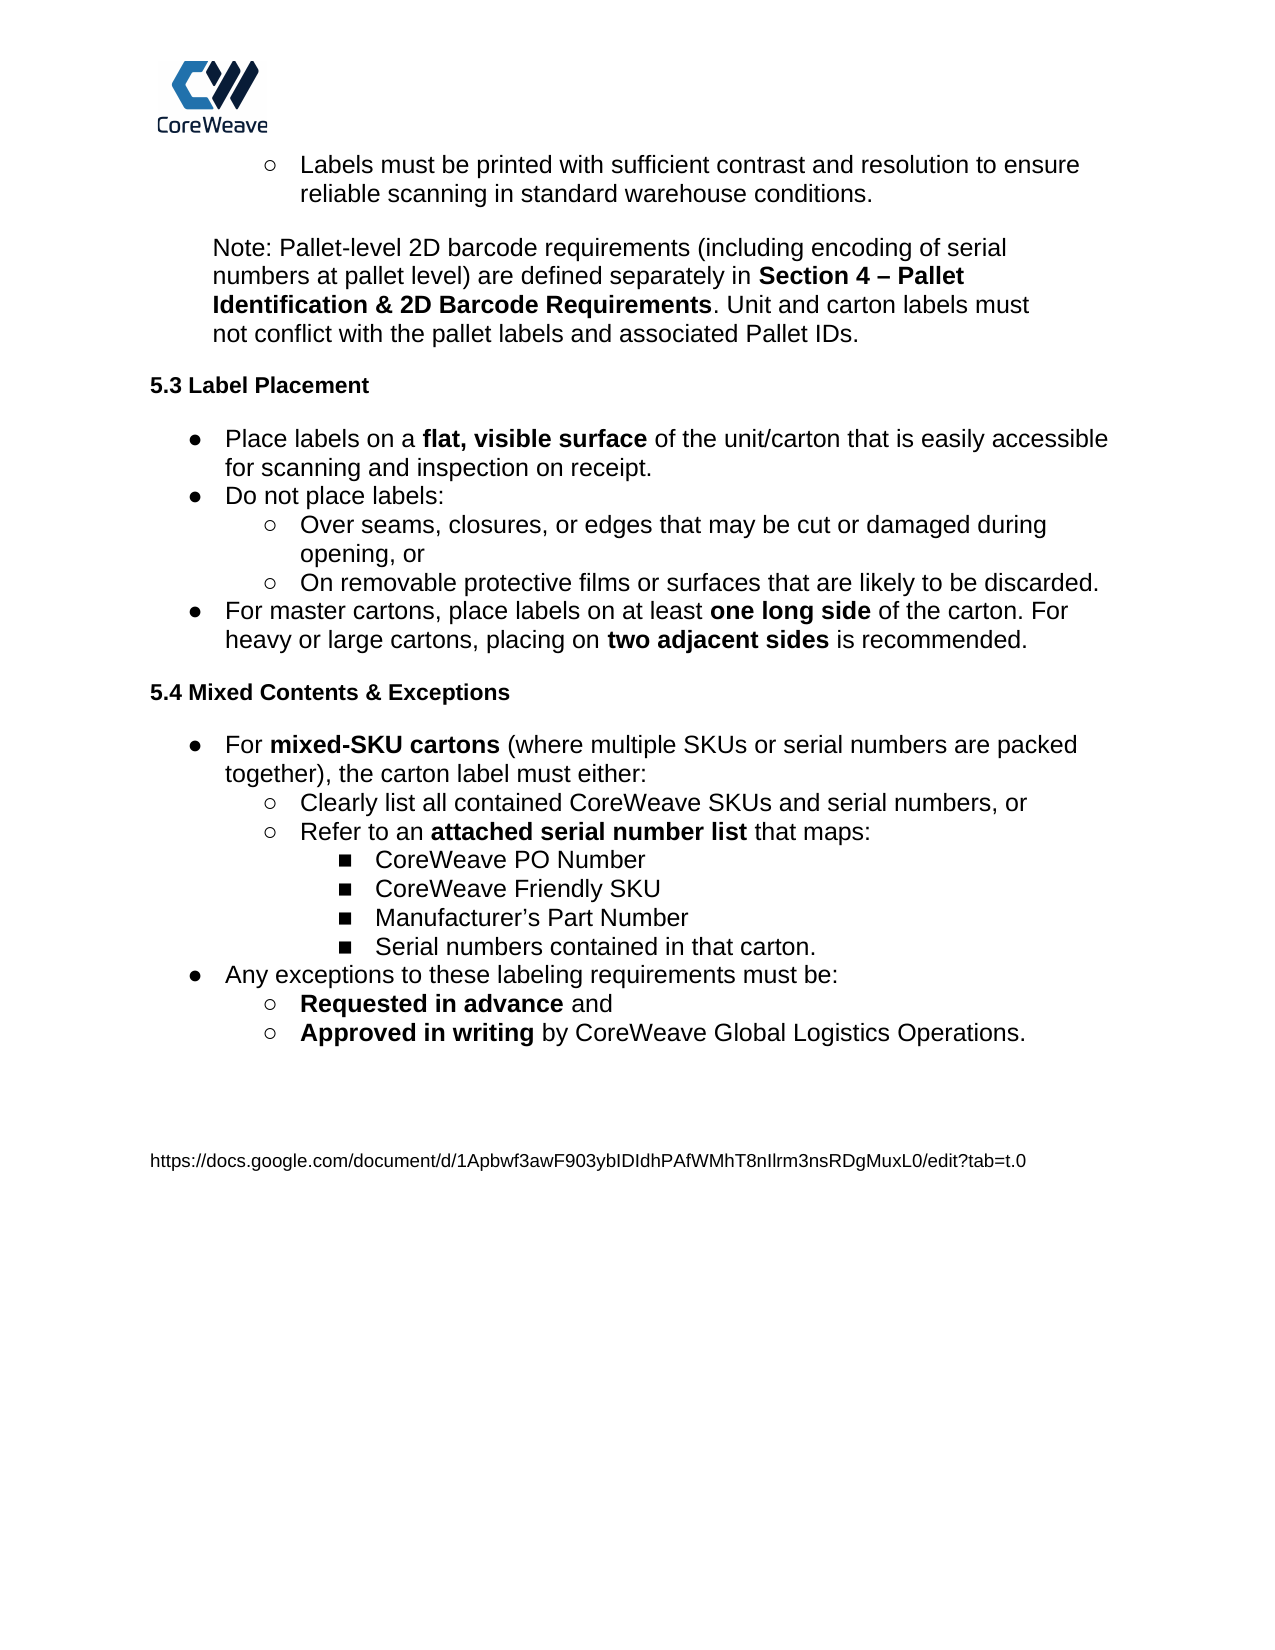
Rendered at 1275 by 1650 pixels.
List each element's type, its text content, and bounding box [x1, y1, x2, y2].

list Labels must be printed with sufficient contrast and resolution to ensure reliable scanning in standard warehouse conditions. [262, 150, 1125, 207]
list Refer to an attached serial number list that maps: [262, 816, 1125, 845]
subtitle 5.3 Label Placement [150, 372, 1125, 399]
list CoreWeave Friendly SKU [337, 874, 1125, 903]
list Serial numbers contained in that carton. [337, 931, 1125, 960]
text Note: Pallet‑level 2D barcode requirements (including encoding of serial numbers at pallet level) are defined separately in Section 4 – Pallet Identification & 2D Barcode Requirements. Unit and carton labels must not conflict with the pallet labels and associated Pallet IDs. [212, 232, 1062, 347]
list Any exceptions to these labeling requirements must be: [187, 960, 1125, 989]
list Clearly list all contained CoreWeave SKUs and serial numbers, or [262, 788, 1125, 816]
text https://docs.google.com/document/d/1Apbwf3awF903ybIDIdhPAfWMhT8nIlrm3nsRDgMuxL0/edit?tab=t.0 [150, 1150, 1125, 1172]
list Place labels on a flat, visible surface of the unit/carton that is easily accessible for scanning and inspection on receipt. [187, 424, 1125, 481]
list CoreWeave PO Number [337, 845, 1125, 874]
list Manufacturer’s Part Number [337, 903, 1125, 931]
picture [157, 61, 268, 133]
list For master cartons, place labels on at least one long side of the carton. For heavy or large cartons, placing on two adjacent sides is recommended. [187, 596, 1125, 654]
list Over seams, closures, or edges that may be cut or damaged during opening, or [262, 510, 1125, 568]
list For mixed‑SKU cartons (where multiple SKUs or serial numbers are packed together), the carton label must either: [187, 730, 1125, 788]
list Requested in advance and [262, 989, 1125, 1018]
list Do not place labels: [187, 481, 1125, 510]
list On removable protective films or surfaces that are likely to be discarded. [262, 568, 1125, 596]
list Approved in writing by CoreWeave Global Logistics Operations. [262, 1018, 1125, 1046]
subtitle 5.4 Mixed Contents & Exceptions [150, 679, 1125, 705]
